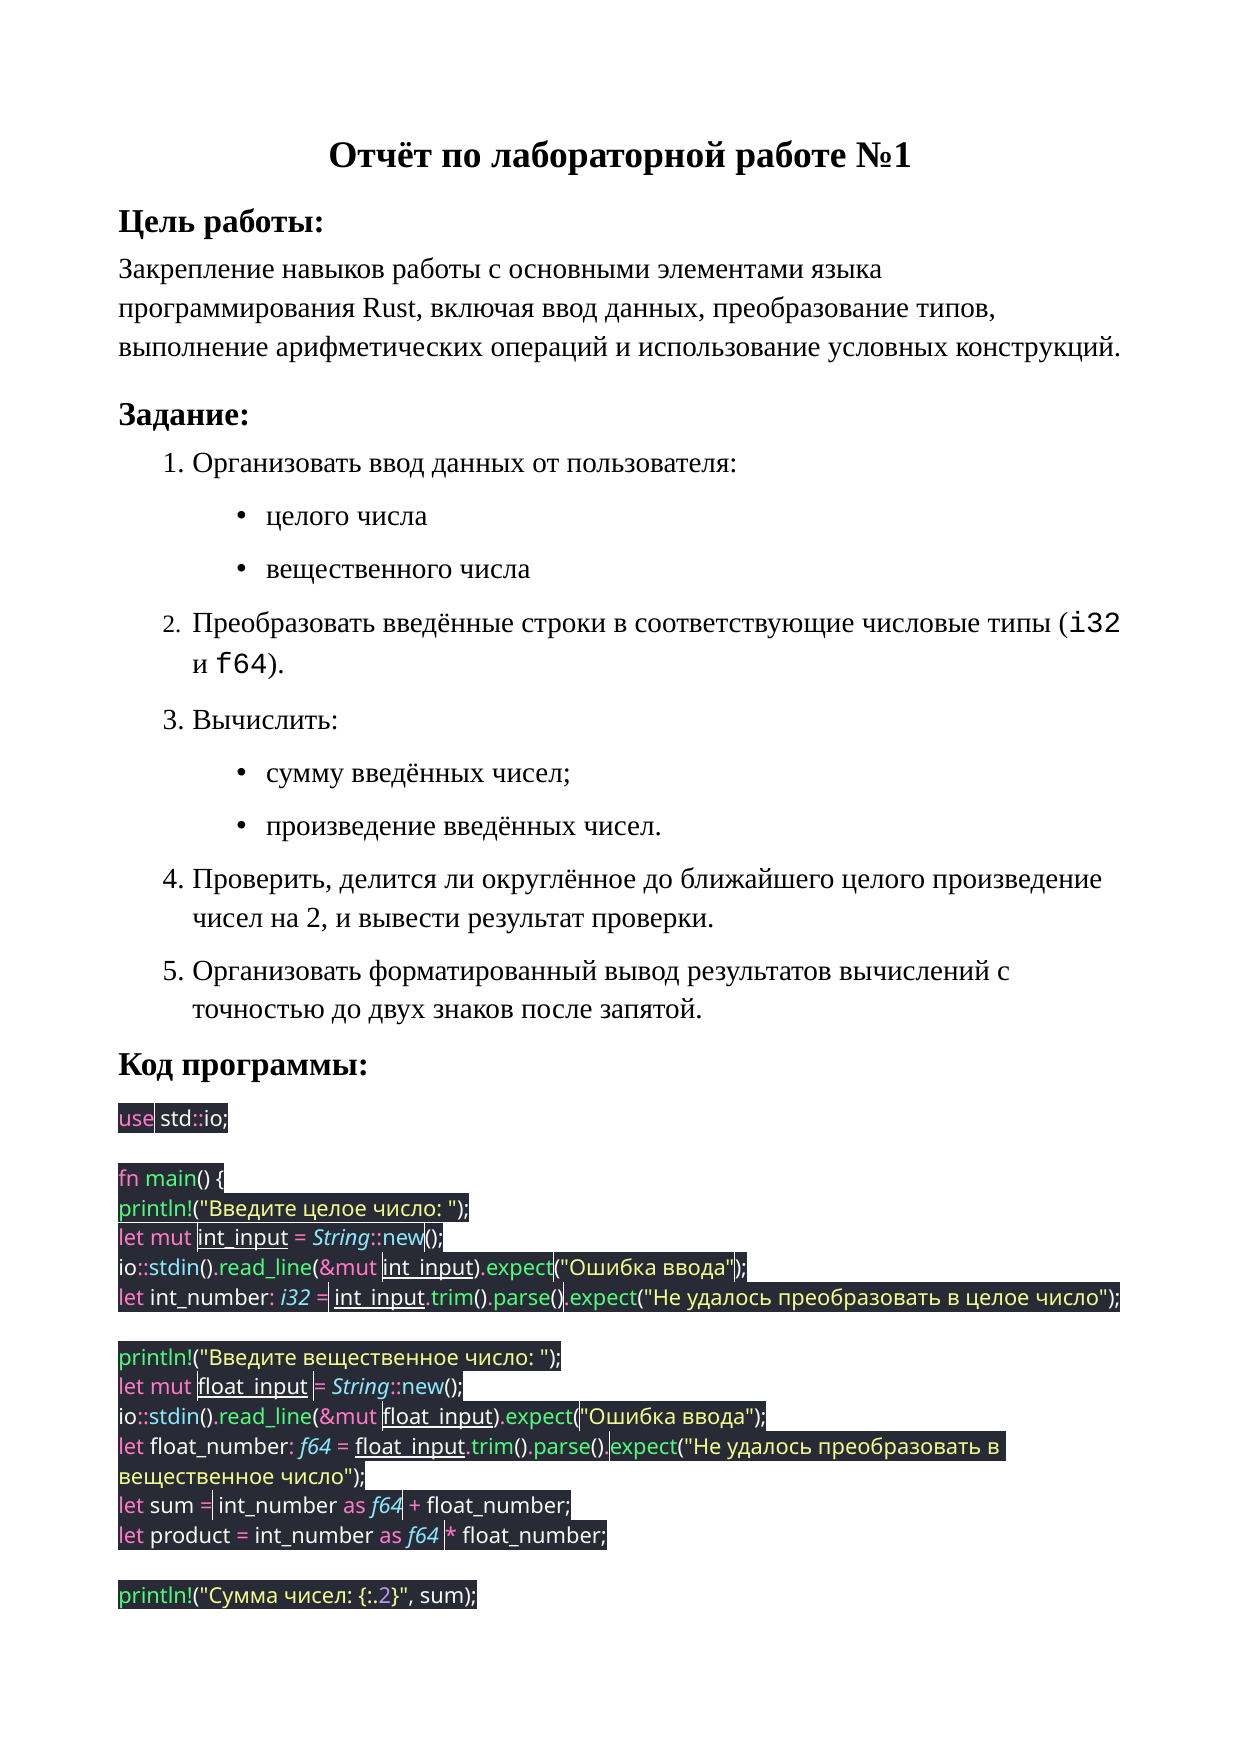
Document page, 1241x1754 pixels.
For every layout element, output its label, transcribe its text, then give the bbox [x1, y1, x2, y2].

text Код программы: [118, 1045, 1122, 1083]
text println!("Сумма чисел: {:.2}", sum); [118, 1580, 1122, 1609]
text use std::io; [118, 1103, 1122, 1133]
list целого числа [236, 498, 1122, 532]
list Организовать ввод данных от пользователя: [162, 445, 1122, 479]
text let float_number: f64 = float_input.trim().parse().expect("Не удалось преобразовать в вещественное число"); [118, 1431, 1122, 1490]
text println!("Введите вещественное число: "); [118, 1341, 1122, 1371]
text Закрепление навыков работы с основными элементами языка программирования Rust, включая ввод данных, преобразование типов, выполнение арифметических операций и использование условных конструкций. [118, 252, 1122, 362]
text let int_number: i32 = int_input.trim().parse().expect("Не удалось преобразовать в целое число"); [118, 1282, 1122, 1312]
list сумму введённых чисел; [236, 755, 1122, 788]
subtitle Цель работы: [118, 201, 1122, 239]
list Организовать форматированный вывод результатов вычислений с точностью до двух знаков после запятой. [162, 953, 1122, 1025]
text io::stdin().read_line(&mut int_input).expect("Ошибка ввода"); [118, 1252, 1122, 1282]
text let mut float_input = String::new(); [118, 1371, 1122, 1401]
text fn main() { [118, 1163, 1122, 1193]
list Вычислить: [162, 702, 1122, 735]
subtitle Задание: [118, 394, 1122, 433]
text let mut int_input = String::new(); [118, 1222, 1122, 1252]
list вещественного числа [236, 552, 1122, 585]
text let product = int_number as f64 * float_number; [118, 1520, 1122, 1550]
list Преобразовать введённые строки в соответствующие числовые типы (i32 и f64). [162, 605, 1122, 682]
text println!("Введите целое число: "); [118, 1193, 1122, 1222]
list произведение введённых чисел. [236, 808, 1122, 842]
list Проверить, делится ли округлённое до ближайшего целого произведение чисел на 2, и вывести результат проверки. [162, 861, 1122, 933]
text io::stdin().read_line(&mut float_input).expect("Ошибка ввода"); [118, 1401, 1122, 1431]
text let sum = int_number as f64 + float_number; [118, 1490, 1122, 1520]
subtitle Отчёт по лабораторной работе №1 [118, 133, 1122, 176]
